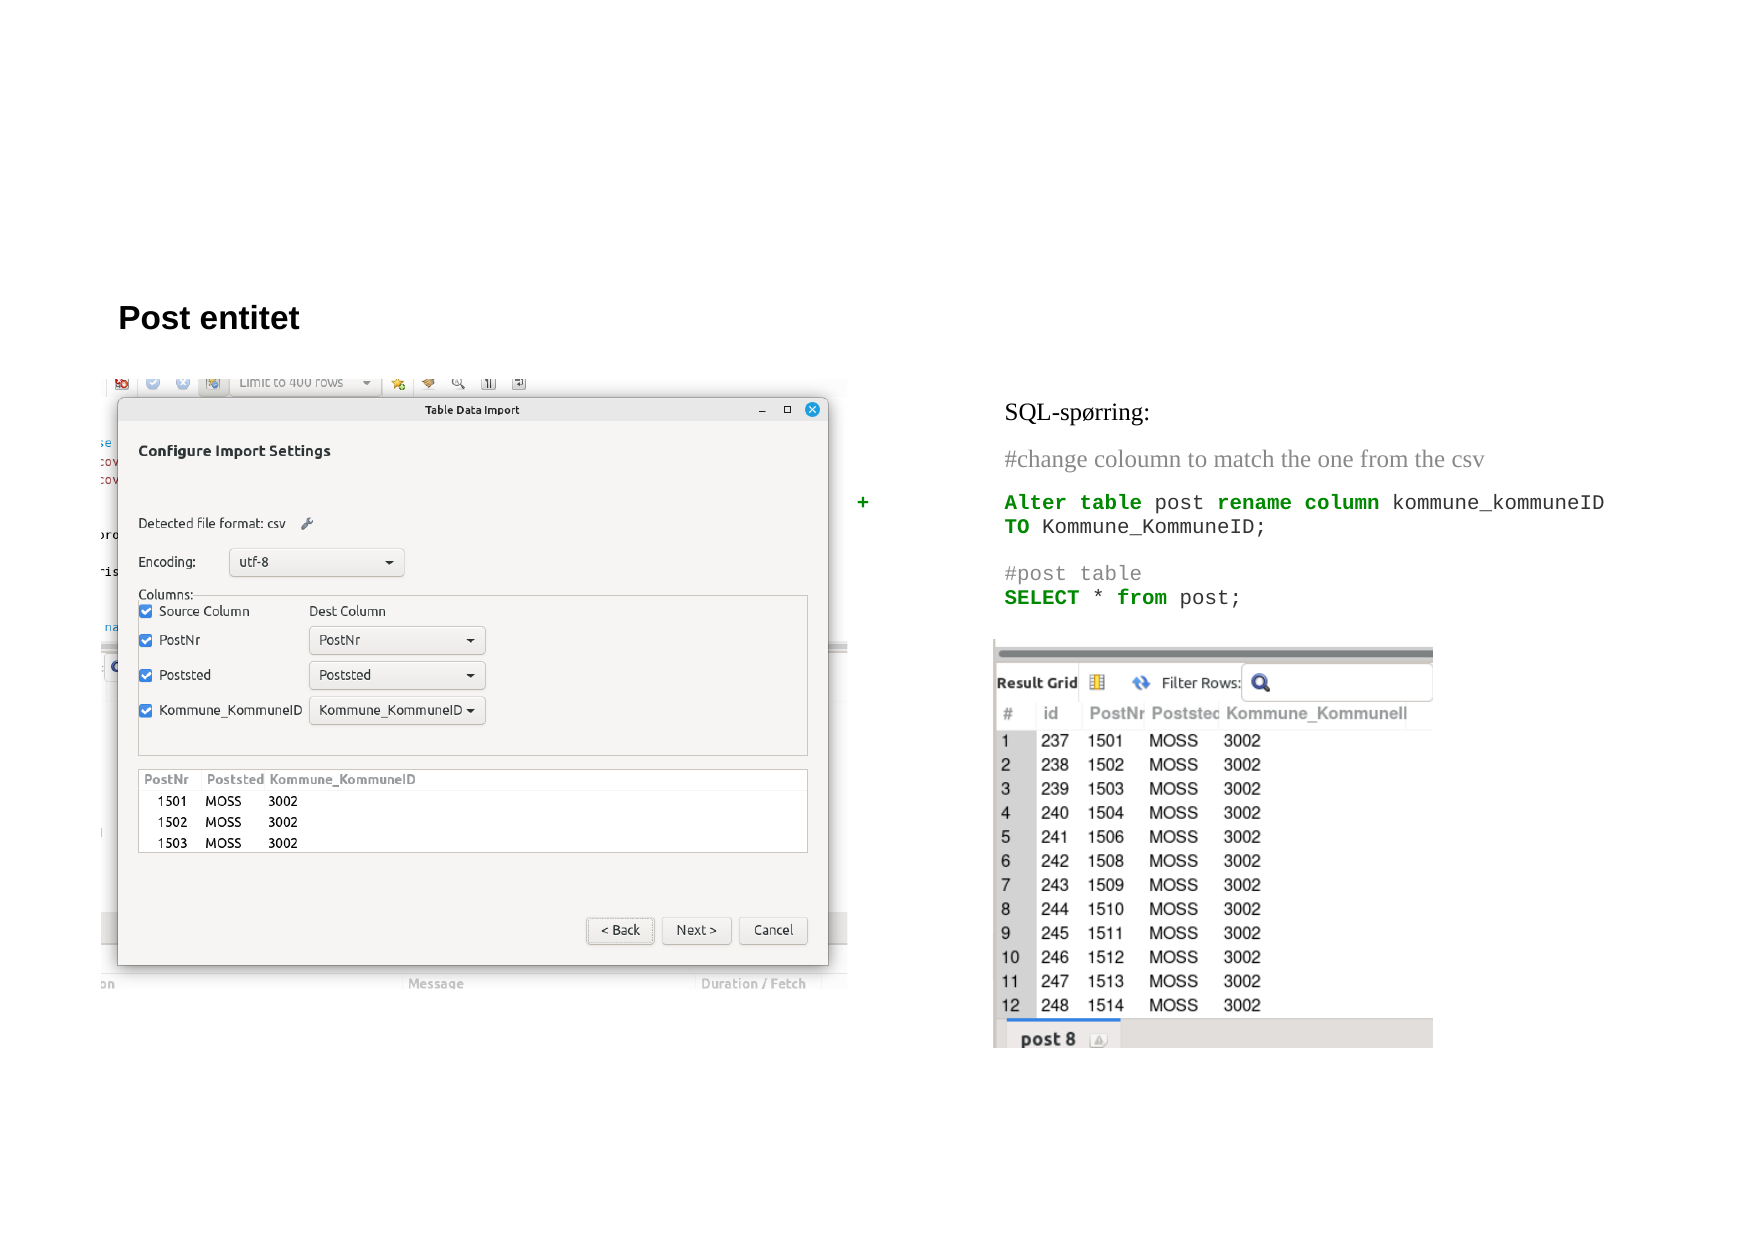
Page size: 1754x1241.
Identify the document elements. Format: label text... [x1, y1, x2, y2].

text #change coloumn to match the one from the csv [848, 444, 1636, 473]
text + Alter table post rename column kommune_kommuneID TO Kommune_KommuneID; [848, 492, 1636, 539]
text SQL-spørring: [848, 397, 1636, 426]
picture [992, 639, 1433, 1048]
subtitle Post entitet [118, 298, 1636, 337]
picture [101, 379, 848, 989]
text #post table [848, 563, 1636, 587]
text SELECT * from post; [848, 587, 1636, 610]
